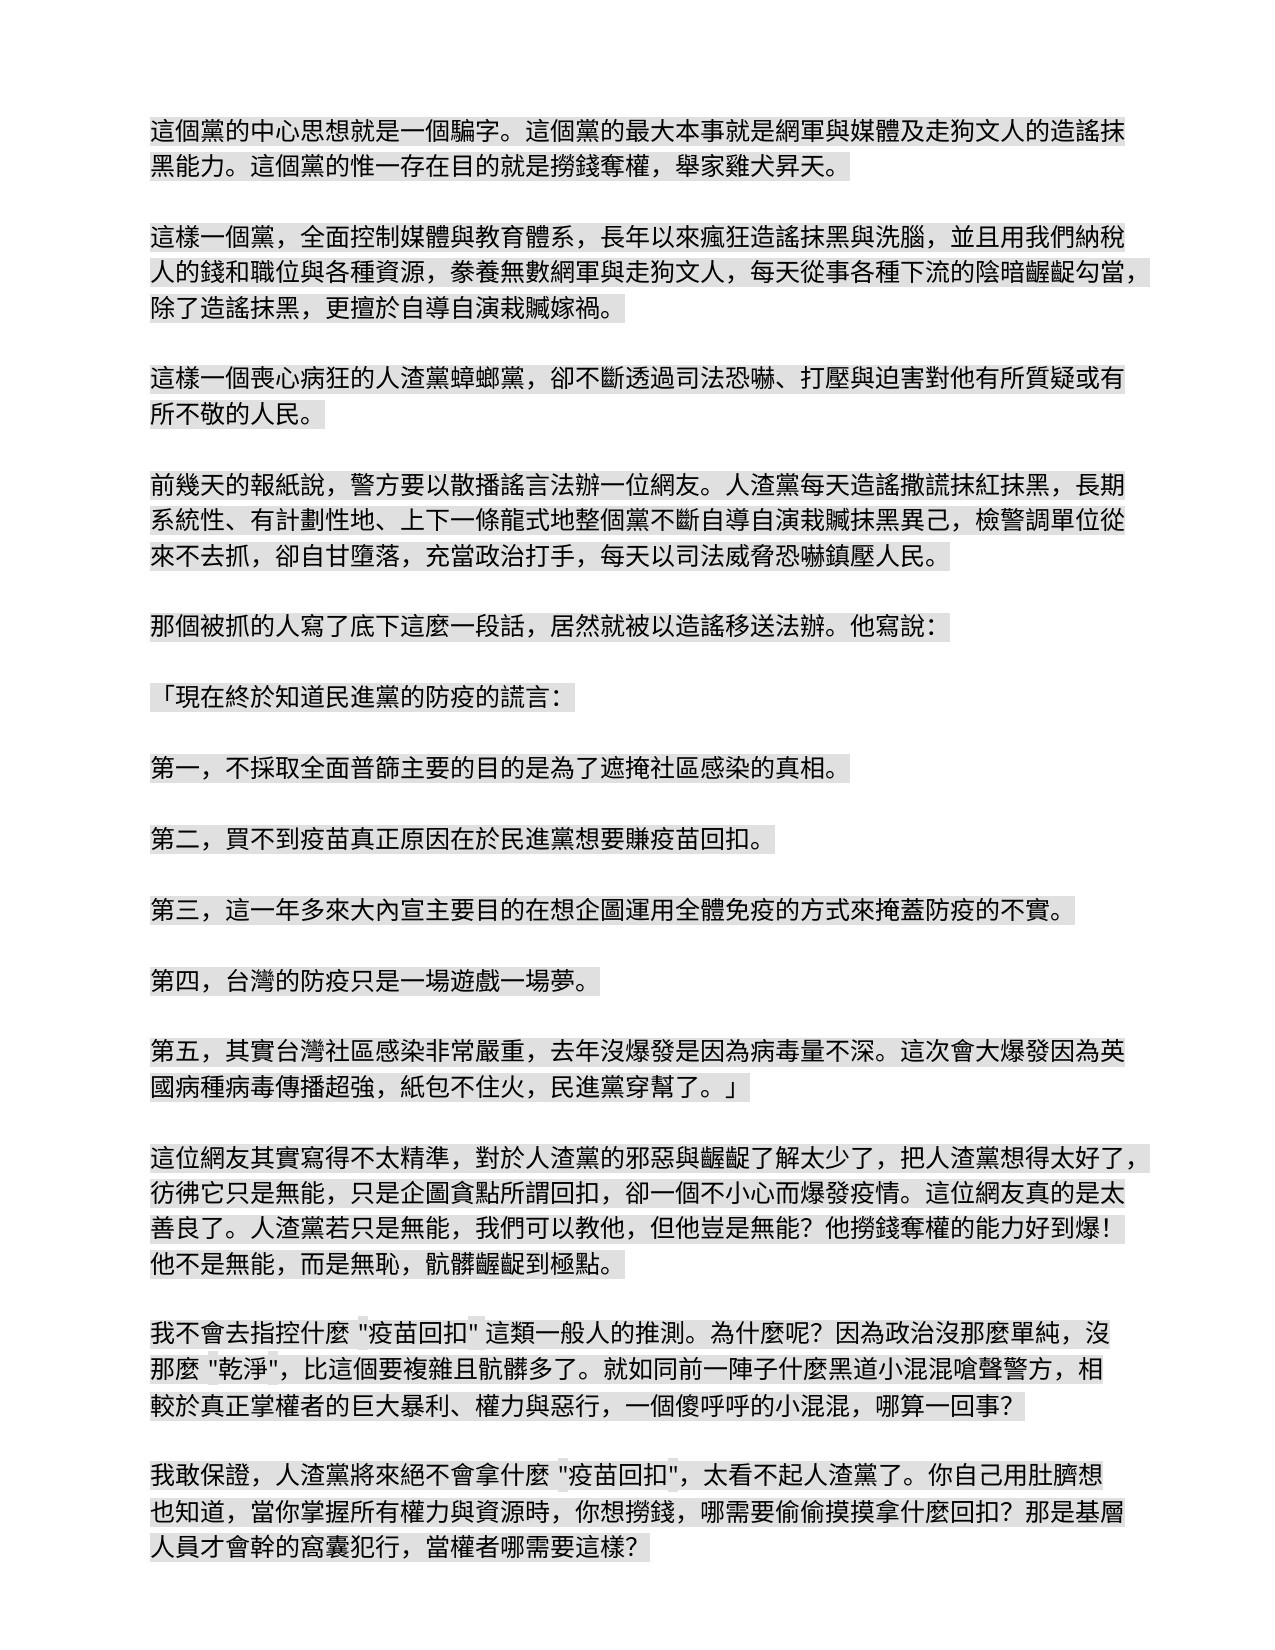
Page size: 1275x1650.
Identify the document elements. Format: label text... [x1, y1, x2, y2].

text 台灣人真要坐以待斃？(六)：被殖民者的悲劇 陳真 2021. 06. 03. 一個黨，因為某種正面理由，偶爾撒個謊是可以想像的，但是，真的很難想像世界上怎麼會有這樣一個人渣黨，為了撈錢奪權騙選票，幾十年來每天所講的幾乎每一句話、幾乎每一句話、幾乎每一句話竟然全部都是謊言！每天就是不斷撒謊造謠抹黑或捏造事實美化自己。 這個黨的中心思想就是一個騙字。這個黨的最大本事就是網軍與媒體及走狗文人的造謠抹黑能力。這個黨的惟一存在目的就是撈錢奪權，舉家雞犬昇天。 這樣一個黨，全面控制媒體與教育體系，長年以來瘋狂造謠抹黑與洗腦，並且用我們納稅人的錢和職位與各種資源，豢養無數網軍與走狗文人，每天從事各種下流的陰暗齷齪勾當，除了造謠抹黑，更擅於自導自演栽贓嫁禍。 這樣一個喪心病狂的人渣黨蟑螂黨，卻不斷透過司法恐嚇、打壓與迫害對他有所質疑或有所不敬的人民。 前幾天的報紙說，警方要以散播謠言法辦一位網友。人渣黨每天造謠撒謊抹紅抹黑，長期系統性、有計劃性地、上下一條龍式地整個黨不斷自導自演栽贓抹黑異己，檢警調單位從來不去抓，卻自甘墮落，充當政治打手，每天以司法威脅恐嚇鎮壓人民。 那個被抓的人寫了底下這麼一段話，居然就被以造謠移送法辦。他寫說： 「現在終於知道民進黨的防疫的謊言： 第一，不採取全面普篩主要的目的是為了遮掩社區感染的真相。 第二，買不到疫苗真正原因在於民進黨想要賺疫苗回扣。 第三，這一年多來大內宣主要目的在想企圖運用全體免疫的方式來掩蓋防疫的不實。 第四，台灣的防疫只是一場遊戲一場夢。 第五，其實台灣社區感染非常嚴重，去年沒爆發是因為病毒量不深。這次會大爆發因為英國病種病毒傳播超強，紙包不住火，民進黨穿幫了。」 這位網友其實寫得不太精準，對於人渣黨的邪惡與齷齪了解太少了，把人渣黨想得太好了，彷彿它只是無能，只是企圖貪點所謂回扣，卻一個不小心而爆發疫情。這位網友真的是太善良了。人渣黨若只是無能，我們可以教他，但他豈是無能？他撈錢奪權的能力好到爆！他不是無能，而是無恥，骯髒齷齪到極點。 我不會去指控什麼 "疫苗回扣" 這類一般人的推測。為什麼呢？因為政治沒那麼單純，沒那麼 "乾淨"，比這個要複雜且骯髒多了。就如同前一陣子什麼黑道小混混嗆聲警方，相較於真正掌權者的巨大暴利、權力與惡行，一個傻呼呼的小混混，哪算一回事？ 我敢保證，人渣黨將來絕不會拿什麼 "疫苗回扣"，太看不起人渣黨了。你自己用肚臍想也知道，當你掌握所有權力與資源時，你想撈錢，哪需要偷偷摸摸拿什麼回扣？那是基層人員才會幹的窩囊犯行，當權者哪需要這樣？ 平常隨便一個什麼土地重劃或變更地目，就不知道能夠一夜之間撈到多少億，而且撈得天衣無縫；大家都知道怎麼回事，但是你能拿他怎麼樣？你如何可能把他繩之以法？再說，他很可能完全合法。對一個掌握所有權力和資源的人來說，要合法還不簡單？ 就算非法，除非改朝換代，除非下一個朝代清廉自持，願意冒險肅貪，否則，司法永遠也不會拿權勢者開刀。阿扁之所以坐牢，是因為惹到美國人，是美國人釋出貪瀆證據，是美國人逼阿扁主動出面認罪，是美國人要他坐牢，而不是因為他的犯行。 相較於人渣黨的胃口，阿扁貪個幾十億根本就是皮毛。你看，扁嫂居然還得私下跟百貨公司老闆討禮券，還得四處找人偷偷摸摸收集發票來報一點私帳。人渣黨可完全不是這樣的小家子氣。 你看，不管是什麼綠能，什麼風力發電，什麼前瞻計畫，什麼新南向等等等，動輒以兆計算，而且這都還不包括動輒數千億的軍購，以及烏七媽黑的無數金錢外交；把錢送給一些人權紀錄惡名昭彰的獨裁者或政治人渣，利益均霑，然後睜眼說瞎話騙大家說這些都是什麼 "國際民主盟友"，共同捍衛民主自由。 這一切荒腔走板、動輒幾兆幾千億的所謂 "政策"，事實上幾乎全都有美、日的重大獲利在裏頭。它不是出於台灣民生大計之所需，而是殖民者長期吸血的各種方式。 回歸原題，我保證人渣黨沒有 "疫苗回扣" 這麼基層、可笑的貪污手法。 至於有沒有炒股，這當然是廢話，不炒白不炒。不過，權勢大者當然不會自己去炒。這通常是分贓政治體制往下釋放的一種基本 "福利"。 我很想舉些實例，但無證據在手沒法講。不過，稍微對島內藍綠政治有一點點了解的人，理應都知道，股市技術分析什麼年線月線都沒用，千線萬線不如一條內線。資訊，特別是比別人快一步的各種資訊，就是一種最安全最隱密最輕鬆的撈錢工具，做為一種犒賞與回報或資金來源(不妨想想大漢奸黎智英如何在美國協助下四處撈錢)。 人渣黨千方百計阻擋疫苗進口，主因絕不是什麼莫須有的 "疫苗回扣"，那是對政治的理解很 "單純" 的一般人的一種民間普遍推測，但這推測並不合理，太可笑了。拿回扣是權力外圍的人才會去幹的事。 至於炒股，高端疫苗公司短短一年漲了十幾倍，董事長張世忠兄妹與妹婿這個著名的炒股家族，疫苗根本八字都還沒一撇，卻輕輕鬆鬆就能撈上幾百億。雖然利潤如此龐大，但我也不相信這是人渣黨千方百計阻擋疫苗進口的原因。這只能說是一個附帶利益。為什麼呢？因為人渣黨自己撈都來不及了，沒必要為一個私人家族企業犯眾怒。 再說，若真要撈錢，理當是神不知鬼不覺地撈，哪會撈到天怒人怨，眾人猜疑？人渣黨沒那麼笨。而且，人渣黨大撈特撈的管道多得是，何必撈得如此難看、如此張揚？ 那麼，到底是為了什麼，人渣黨必須如此千方百計地阻擋疫苗？我想，只有一個可能，那就是美國主子的意思。 人渣黨說，疫苗問題事關什麼國防戰略。這意思其實就是說，這整個荒唐詭異的阻擋疫苗行徑，事實上就是美國藉著台灣攻擊祖國的整個佈局之一，但它同時也能成為美國的一個提款機，因為所謂高端疫苗其實就是和美國國家衛生研究院合作進行。 台灣做為美國殖民地，所有重要政策與人事，向來全都得經過美國主子的批准和指示。殖民者不會去考慮被殖民者的需求，包括人命與健康都根本無關緊要。殖民者就是盡量從被殖民者身上撈取最大的利益，讓我們為美國人做出最大的犧牲。 我知道你很可能不會相信我講的，那是因為你對政治的理解太 "單純" 了。我不怪你，因為我也曾經 "單純" 過。經過將近二十年，我才從單純幼稚的表面政治幻象中清醒。 [150, 75, 1125, 1562]
